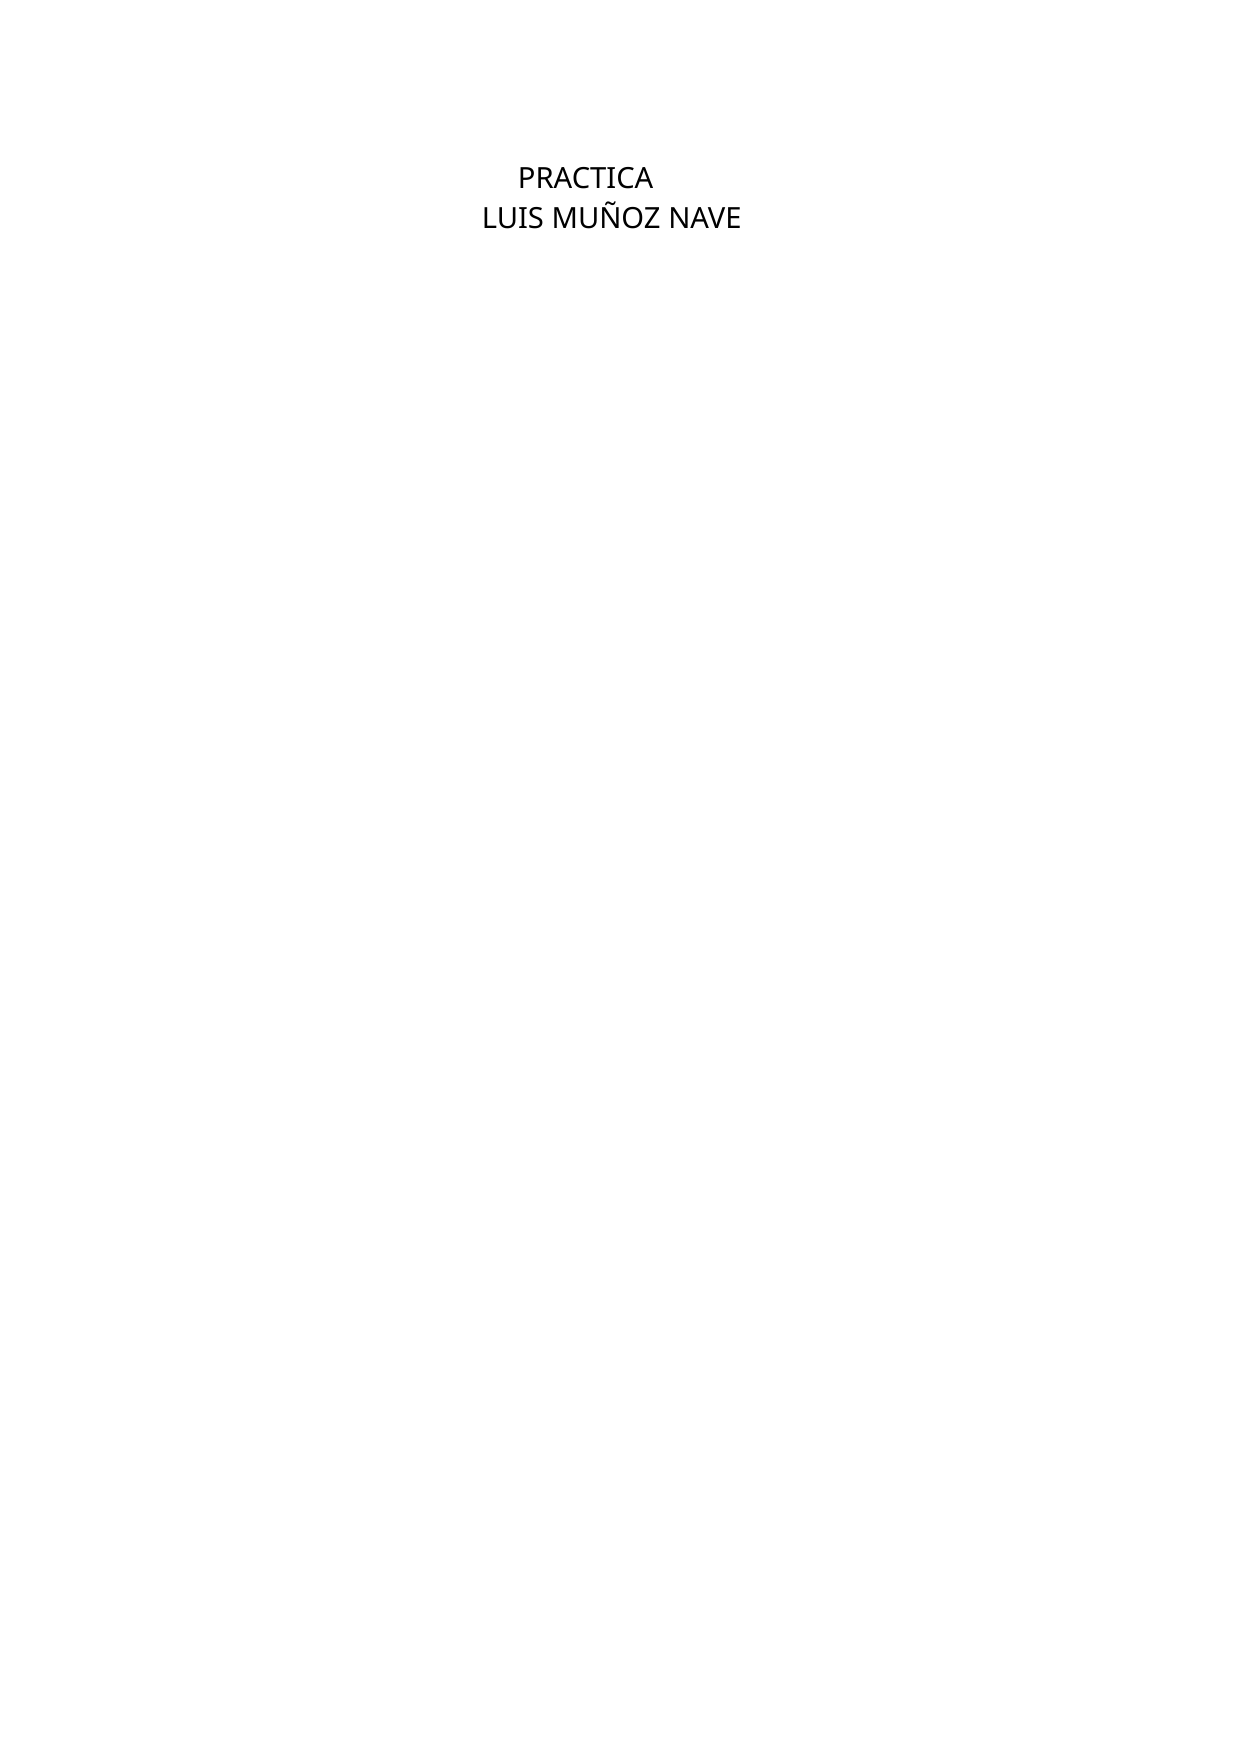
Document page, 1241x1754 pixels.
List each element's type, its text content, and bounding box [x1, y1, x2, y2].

text PRACTICA [118, 158, 1122, 197]
text LUIS MUÑOZ NAVE [118, 197, 1122, 237]
